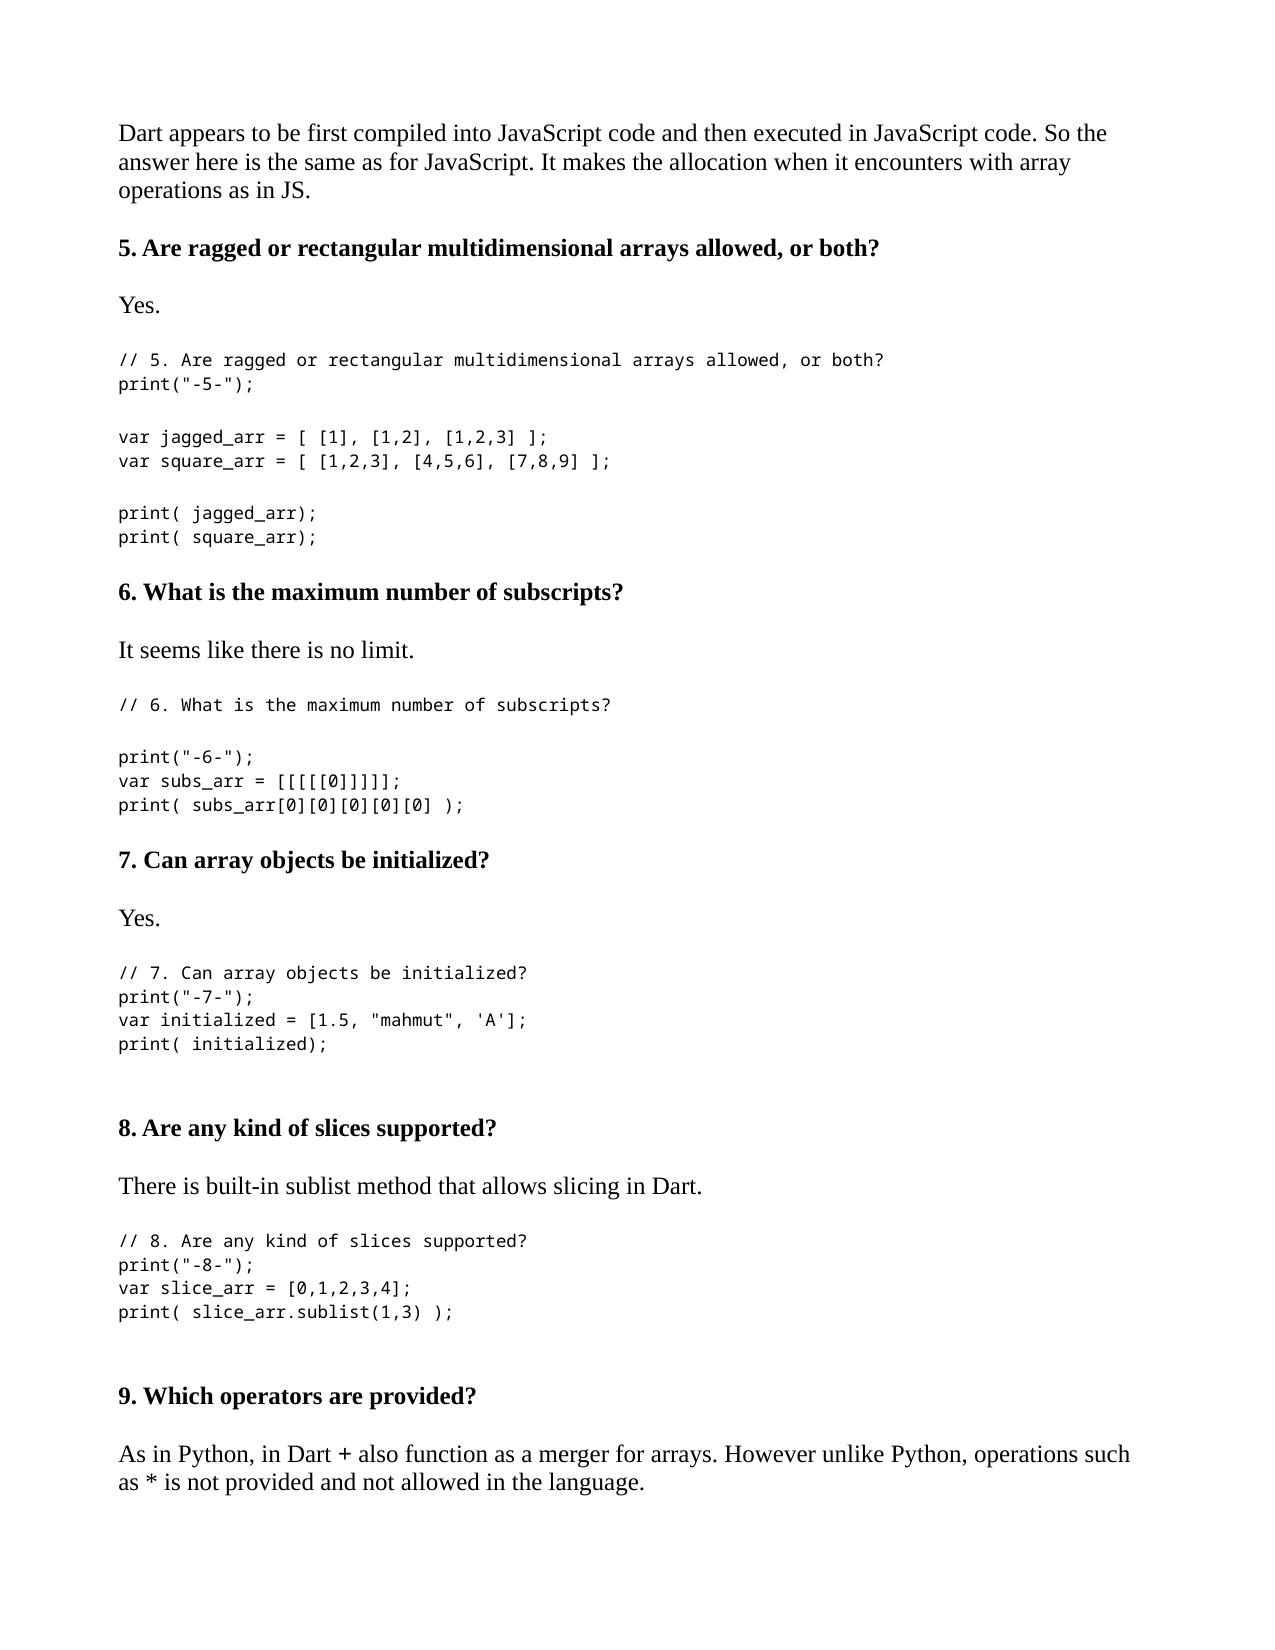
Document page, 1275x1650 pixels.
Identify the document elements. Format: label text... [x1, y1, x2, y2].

text 9. Which operators are provided? [118, 1381, 1157, 1410]
text print( jagged_arr); [118, 501, 1157, 525]
text 7. Can array objects be initialized? [118, 845, 1157, 874]
text print( initialized); [118, 1032, 1157, 1056]
text var slice_arr = [0,1,2,3,4]; [118, 1276, 1157, 1300]
text print("-5-"); [118, 372, 1157, 396]
text var initialized = [1.5, "mahmut", 'A']; [118, 1008, 1157, 1032]
text There is built-in sublist method that allows slicing in Dart. [118, 1171, 1157, 1199]
text Dart appears to be first compiled into JavaScript code and then executed in JavaScript code. So the answer here is the same as for JavaScript. It makes the allocation when it encounters with array operations as in JS. [118, 118, 1157, 204]
text var jagged_arr = [ [1], [1,2], [1,2,3] ]; [118, 424, 1157, 448]
text print( square_arr); [118, 525, 1157, 549]
text 8. Are any kind of slices supported? [118, 1113, 1157, 1142]
text print("-8-"); [118, 1252, 1157, 1276]
text // 7. Can array objects be initialized? [118, 960, 1157, 984]
text var subs_arr = [[[[[0]]]]]; [118, 769, 1157, 793]
text // 6. What is the maximum number of subscripts? [118, 692, 1157, 716]
text print( slice_arr.sublist(1,3) ); [118, 1300, 1157, 1324]
text It seems like there is no limit. [118, 635, 1157, 664]
text 5. Are ragged or rectangular multidimensional arrays allowed, or both? [118, 233, 1157, 262]
text As in Python, in Dart + also function as a merger for arrays. However unlike Python, operations such as * is not provided and not allowed in the language. [118, 1439, 1157, 1496]
text 6. What is the maximum number of subscripts? [118, 577, 1157, 606]
text print("-7-"); [118, 984, 1157, 1008]
text var square_arr = [ [1,2,3], [4,5,6], [7,8,9] ]; [118, 448, 1157, 472]
text print("-6-"); [118, 745, 1157, 769]
text // 8. Are any kind of slices supported? [118, 1228, 1157, 1252]
text Yes. [118, 903, 1157, 932]
text Yes. [118, 291, 1157, 319]
text print( subs_arr[0][0][0][0][0] ); [118, 793, 1157, 817]
text // 5. Are ragged or rectangular multidimensional arrays allowed, or both? [118, 348, 1157, 372]
